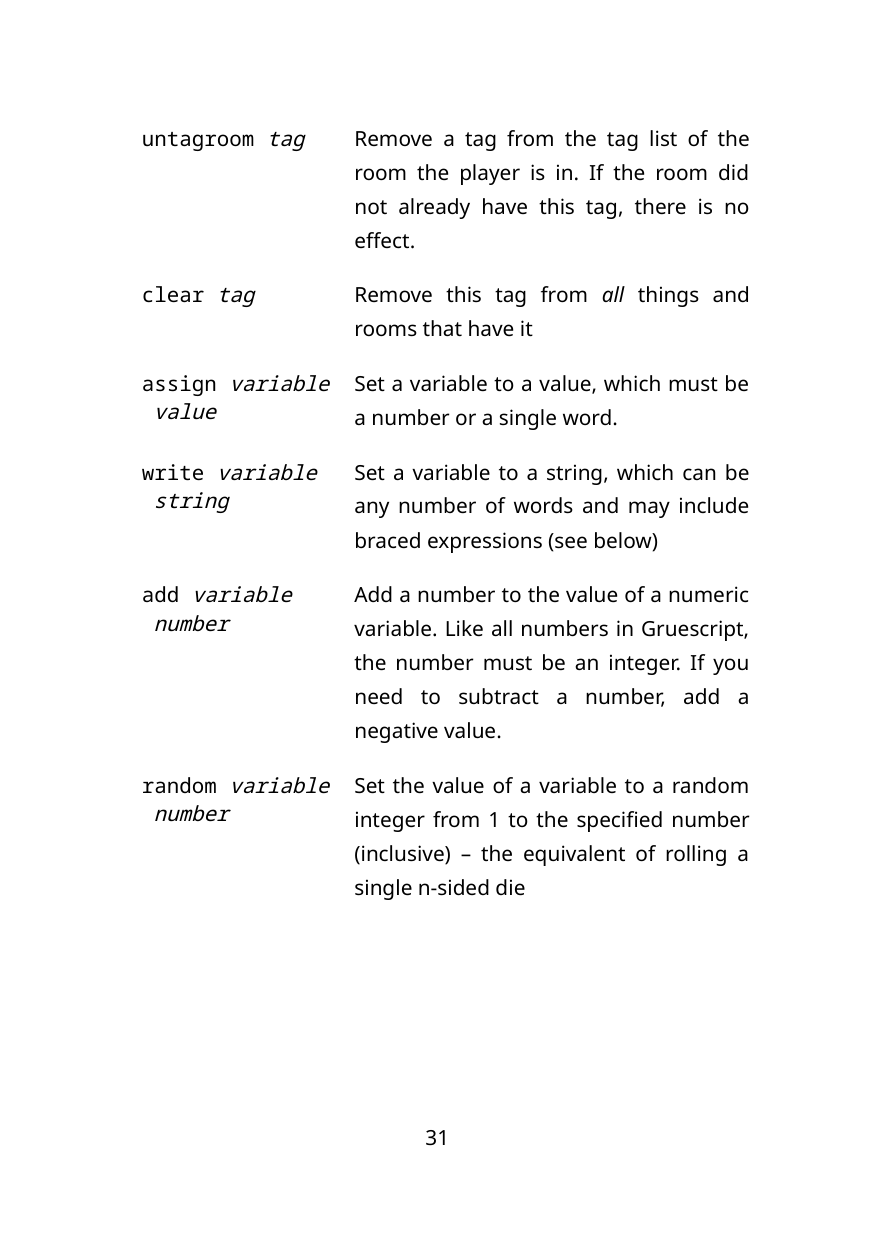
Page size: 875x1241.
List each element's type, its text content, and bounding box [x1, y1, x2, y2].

table_cell untagroom tag [118, 118, 348, 275]
table_cell add variable number [118, 575, 348, 765]
table_cell Set the value of a variable to a random integer from 1 to the specified number (inclusive) – the equivalent of rolling a single n-sided die [348, 765, 756, 922]
table_cell Remove a tag from the tag list of the room the player is in. If the room did not already have this tag, there is no effect. [348, 118, 756, 275]
table_cell Add a number to the value of a numeric variable. Like all numbers in Gruescript, the number must be an integer. If you need to subtract a number, add a negative value. [348, 575, 756, 765]
table_cell write variable string [118, 452, 348, 574]
table_cell assign variable value [118, 363, 348, 452]
table_cell Set a variable to a string, which can be any number of words and may include braced expressions (see below) [348, 452, 756, 574]
table_cell Remove this tag from all things and rooms that have it [348, 275, 756, 363]
table_cell clear tag [118, 275, 348, 363]
table_cell random variable number [118, 765, 348, 922]
table_cell Set a variable to a value, which must be a number or a single word. [348, 363, 756, 452]
